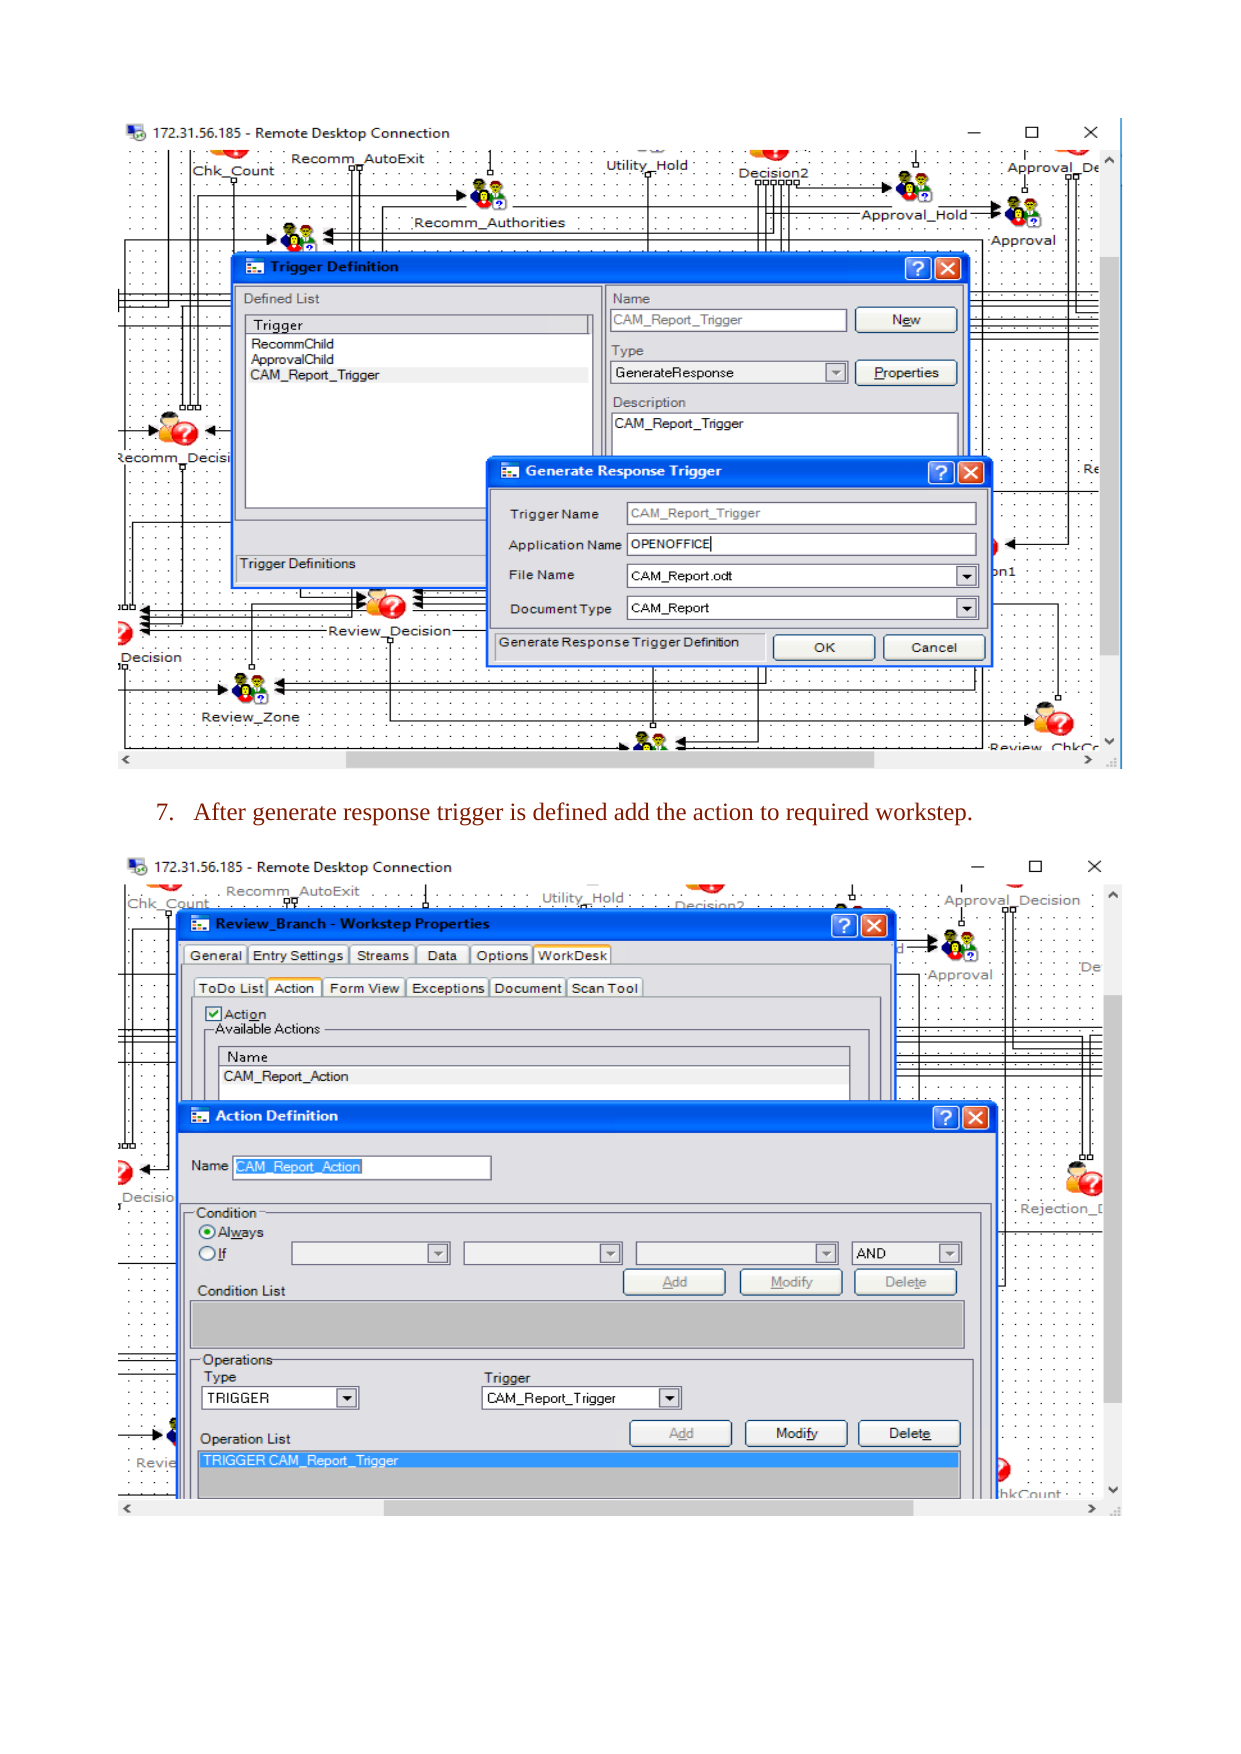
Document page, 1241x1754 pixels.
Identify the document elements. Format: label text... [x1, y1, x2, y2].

list After generate response trigger is defined add the action to required workstep. [156, 797, 1122, 826]
picture [118, 118, 1123, 769]
picture [118, 854, 1123, 1516]
